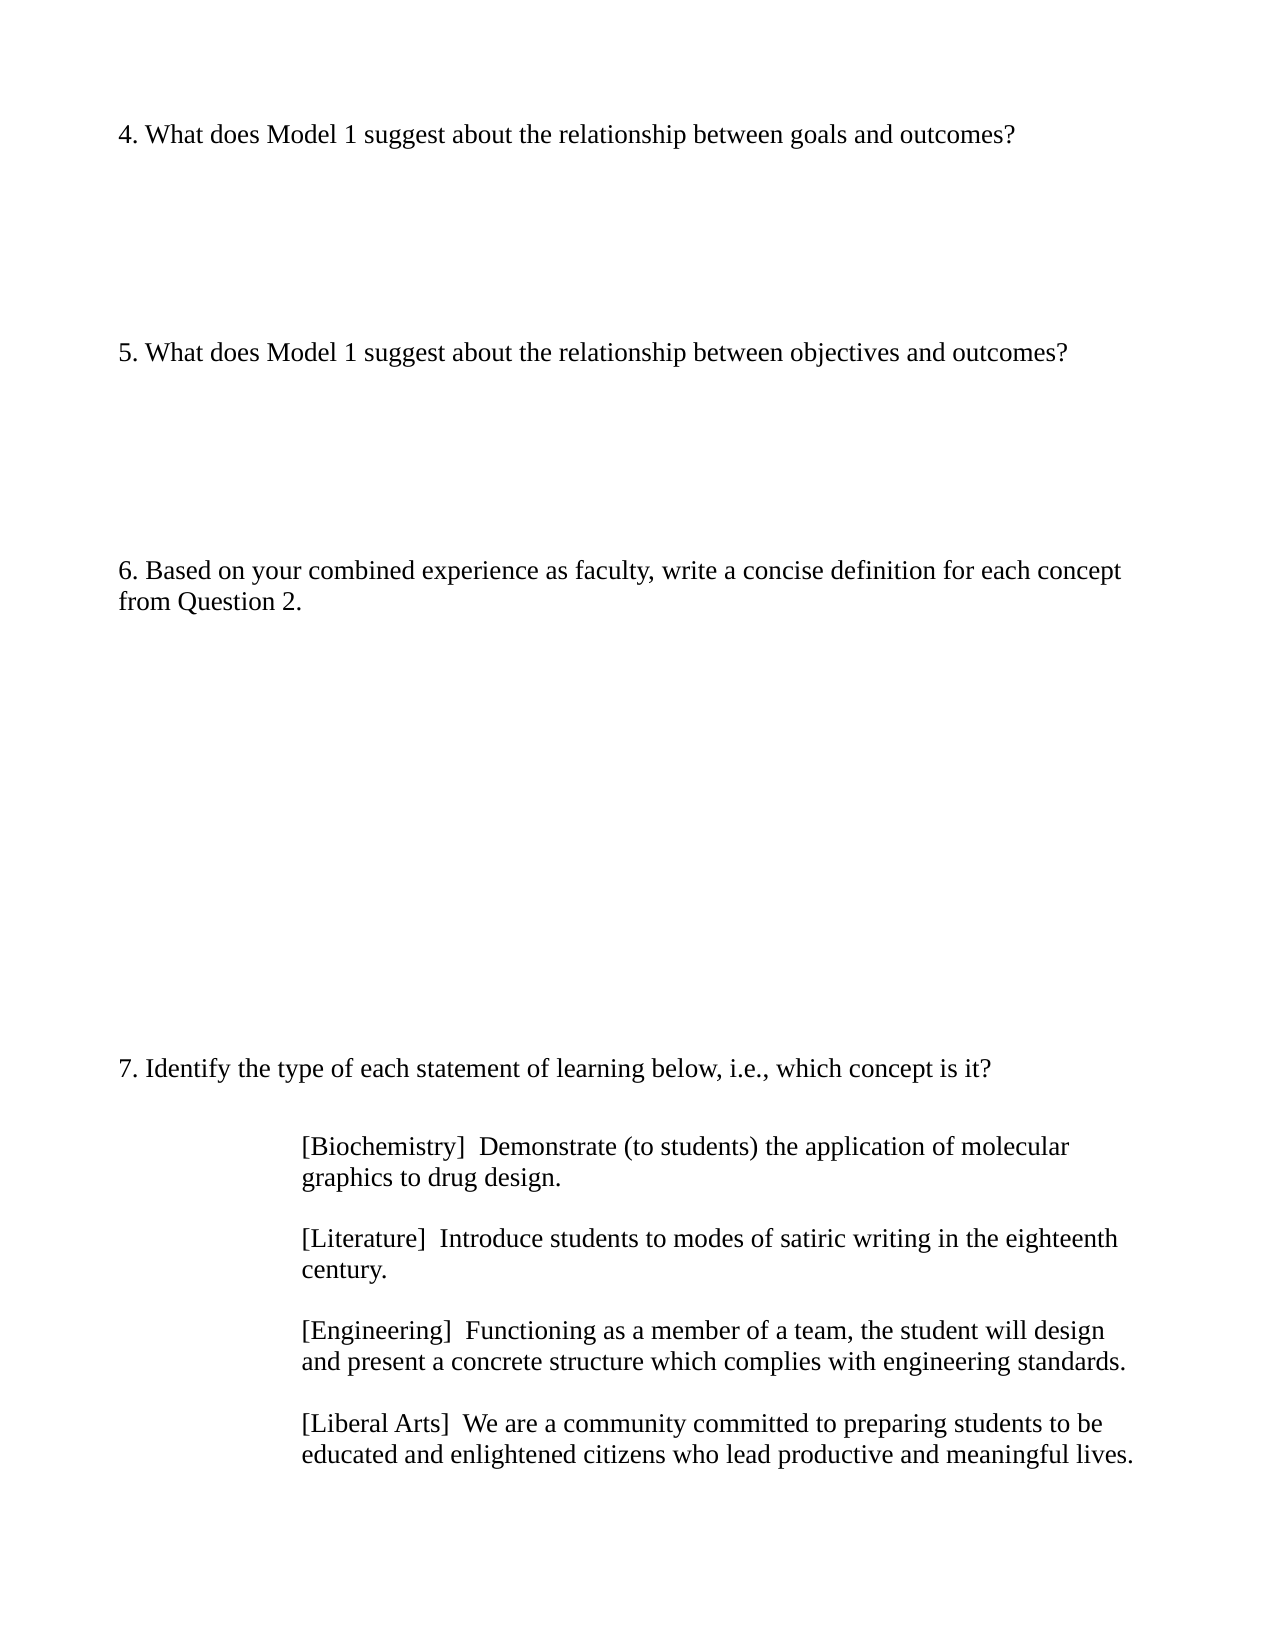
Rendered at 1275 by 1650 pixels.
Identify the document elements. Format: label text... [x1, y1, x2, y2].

table_header [118, 1115, 286, 1207]
table_cell [118, 1392, 286, 1484]
table_cell [Engineering] Functioning as a member of a team, the student will design and present a concrete structure which complies with engineering standards. [286, 1299, 1157, 1392]
table_cell [118, 1299, 286, 1392]
text 5. What does Model 1 suggest about the relationship between objectives and outcomes? [118, 336, 1157, 367]
table_header [Biochemistry] Demonstrate (to students) the application of molecular graphics to drug design. [286, 1115, 1157, 1207]
table_cell [Liberal Arts] We are a community committed to preparing students to be educated and enlightened citizens who lead productive and meaningful lives. [286, 1392, 1157, 1484]
text 4. What does Model 1 suggest about the relationship between goals and outcomes? [118, 118, 1157, 149]
text 6. Based on your combined experience as faculty, write a concise definition for each concept from Question 2. [118, 554, 1157, 616]
text 7. Identify the type of each statement of learning below, i.e., which concept is it? [118, 1052, 1157, 1084]
table_cell [Literature] Introduce students to modes of satiric writing in the eighteenth century. [286, 1207, 1157, 1299]
table_cell [118, 1207, 286, 1299]
